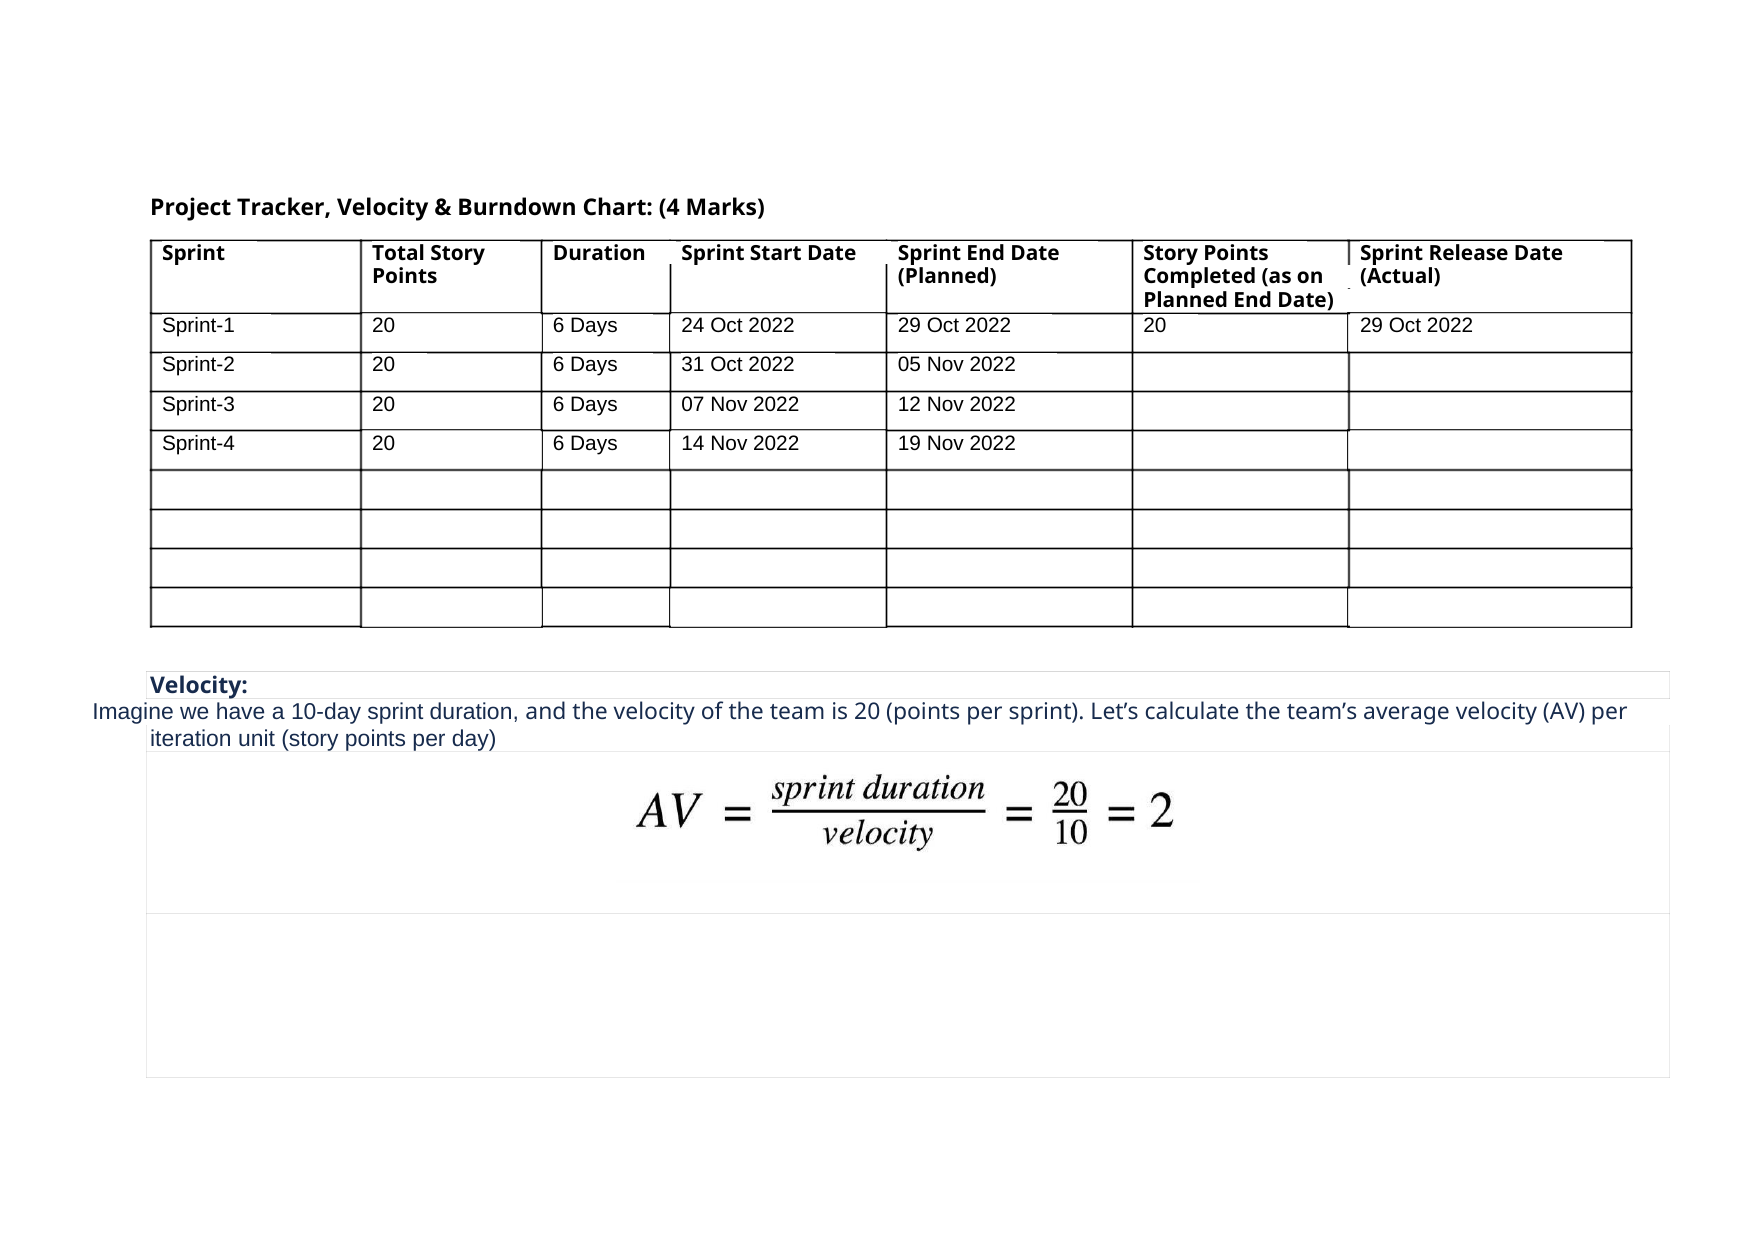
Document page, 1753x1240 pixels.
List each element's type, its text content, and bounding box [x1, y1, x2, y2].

list 20 [1143, 314, 1198, 337]
list Sprint Release Date [1360, 241, 1604, 264]
list Project Tracker, Velocity & Burndown Chart: (4 Marks) [150, 195, 826, 221]
list Sprint-3 [162, 393, 271, 416]
list Points [372, 265, 471, 288]
list Sprint-2 [162, 353, 271, 377]
list Sprint-1 [162, 314, 271, 337]
list Duration [553, 241, 676, 264]
list 07 Nov 2022 [681, 393, 841, 416]
list Imagine we have a 10-day sprint duration, and the velocity of the team is 20 (points per sprint). Let’s calculate the team’s average velocity (AV) per [92, 699, 1752, 725]
list (Planned) [898, 265, 1031, 288]
list 29 Oct 2022 [1360, 314, 1514, 337]
list 29 Oct 2022 [898, 314, 1052, 337]
list Sprint Start Date [681, 241, 891, 264]
list 20 [372, 393, 427, 416]
list Sprint End Date [898, 241, 1098, 264]
list 12 Nov 2022 [898, 393, 1057, 416]
list 14 Nov 2022 [681, 432, 841, 455]
list Velocity: [150, 673, 280, 698]
list 05 Nov 2022 [898, 353, 1057, 377]
list 19 Nov 2022 [898, 432, 1057, 455]
list 6 Days [553, 314, 653, 337]
list Total Story [372, 241, 520, 264]
list Sprint [162, 241, 257, 264]
list 24 Oct 2022 [681, 314, 835, 337]
list Sprint-4 [162, 432, 271, 455]
list 20 [372, 432, 427, 455]
list (Actual) [1360, 265, 1474, 288]
list iteration unit (story points per day) [150, 725, 556, 751]
list Completed (as on [1143, 265, 1360, 288]
list 20 [372, 353, 427, 377]
list 6 Days [553, 432, 653, 455]
list Story Points [1143, 241, 1307, 264]
list 31 Oct 2022 [681, 353, 835, 377]
list 6 Days [553, 393, 653, 416]
list 20 [372, 314, 427, 337]
list Planned End Date) [1143, 289, 1375, 312]
list 6 Days [553, 353, 653, 377]
